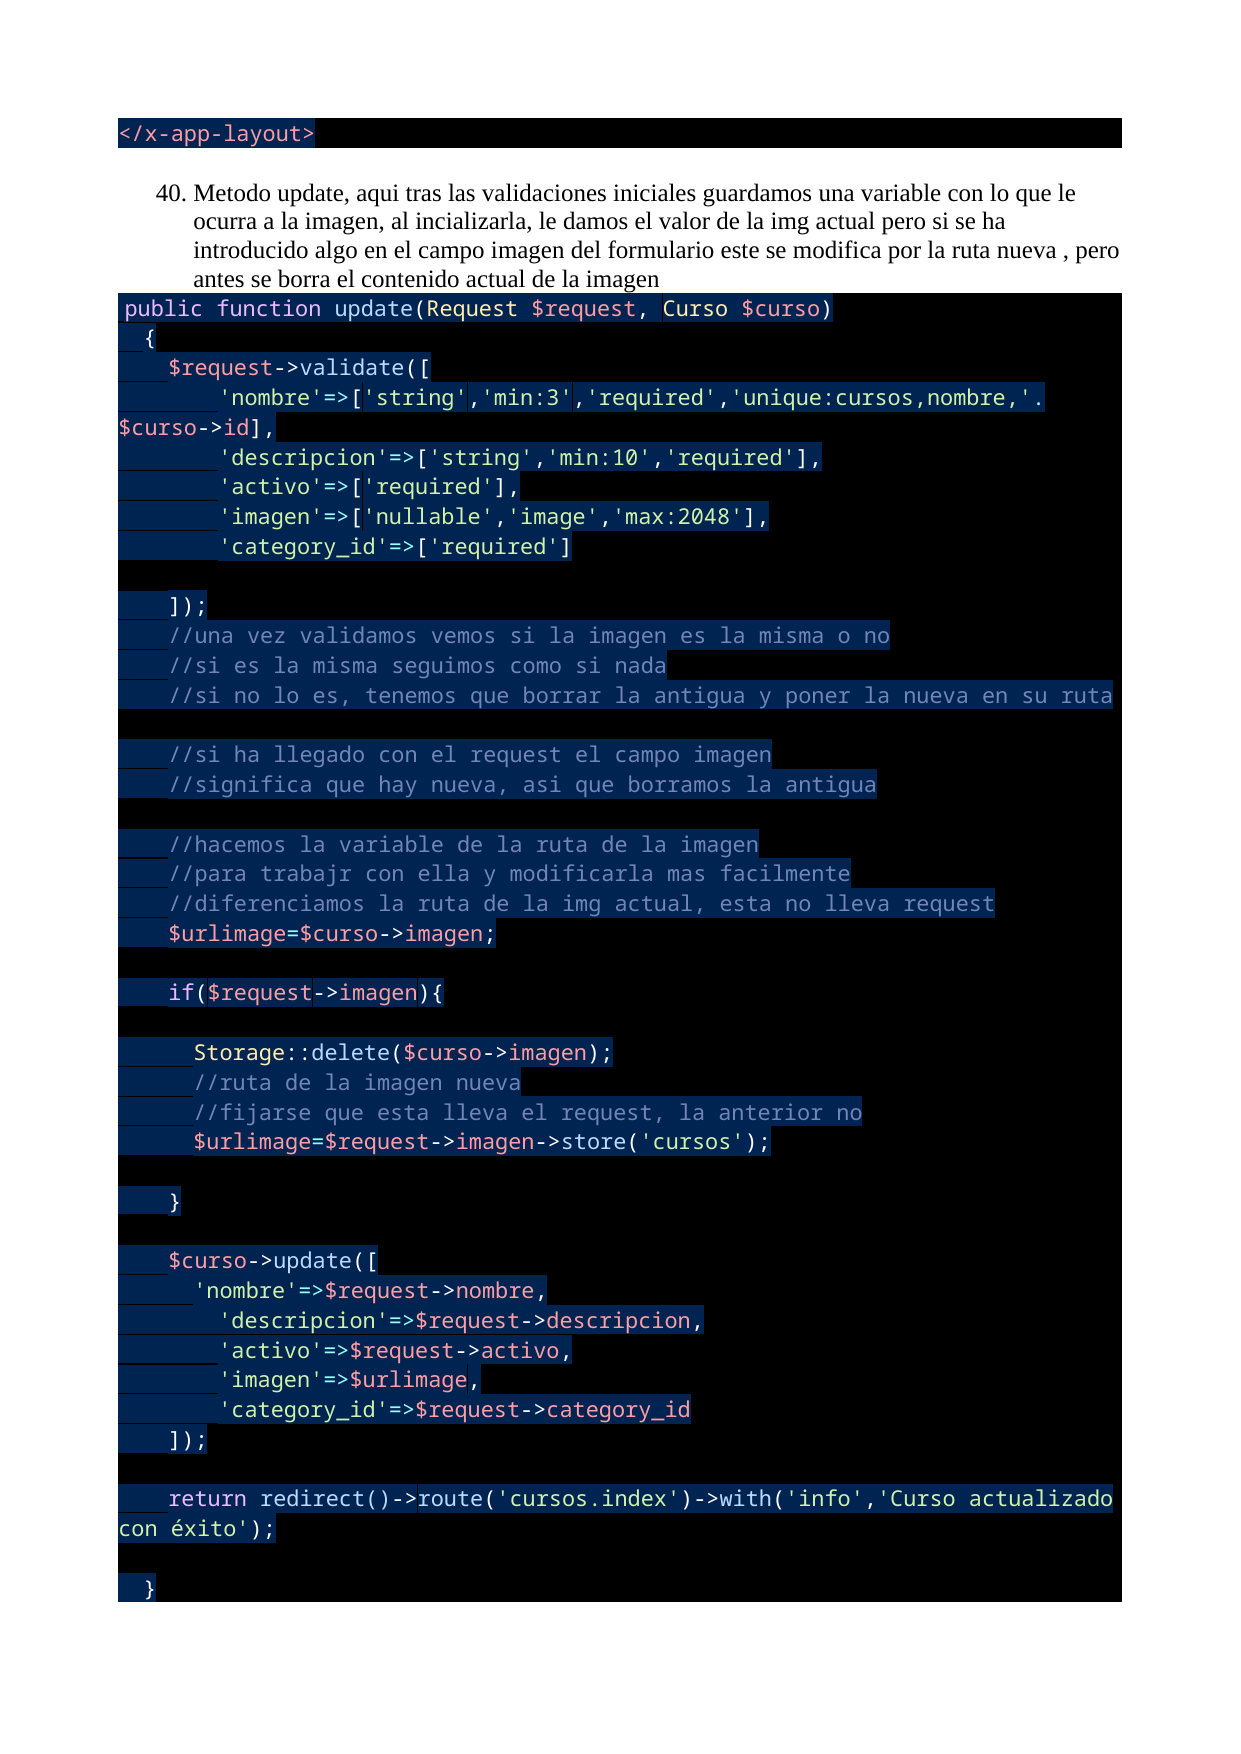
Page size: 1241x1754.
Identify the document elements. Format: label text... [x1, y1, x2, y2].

list Metodo update, aqui tras las validaciones iniciales guardamos una variable con lo que le ocurra a la imagen, al incializarla, le damos el valor de la img actual pero si se ha introducido algo en el campo imagen del formulario este se modifica por la ruta nueva , pero antes se borra el contenido actual de la imagen [156, 178, 1122, 293]
text //para trabajr con ella y modificarla mas facilmente [118, 858, 1122, 888]
text //una vez validamos vemos si la imagen es la misma o no [118, 620, 1122, 650]
text //diferenciamos la ruta de la img actual, esta no lleva request [118, 888, 1122, 918]
text //significa que hay nueva, asi que borramos la antigua [118, 769, 1122, 799]
text ]); [118, 1424, 1122, 1454]
text 'activo'=>['required'], [118, 471, 1122, 501]
text //si no lo es, tenemos que borrar la antigua y poner la nueva en su ruta [118, 680, 1122, 709]
text ]); [118, 590, 1122, 620]
text 'category_id'=>$request->category_id [118, 1394, 1122, 1424]
text 'nombre'=>['string','min:3','required','unique:cursos,nombre,'.$curso->id], [118, 382, 1122, 442]
text 'descripcion'=>$request->descripcion, [118, 1305, 1122, 1334]
text 'nombre'=>$request->nombre, [118, 1275, 1122, 1305]
text 'imagen'=>['nullable','image','max:2048'], [118, 501, 1122, 531]
text { [118, 322, 1122, 352]
text //ruta de la imagen nueva [118, 1067, 1122, 1096]
text //si ha llegado con el request el campo imagen [118, 739, 1122, 769]
text return redirect()->route('cursos.index')->with('info','Curso actualizado con éxito'); [118, 1483, 1122, 1543]
text public function update(Request $request, Curso $curso) [118, 293, 1122, 322]
text } [118, 1573, 1122, 1602]
text //hacemos la variable de la ruta de la imagen [118, 828, 1122, 858]
text $request->validate([ [118, 352, 1122, 382]
text //si es la misma seguimos como si nada [118, 650, 1122, 680]
text 'imagen'=>$urlimage, [118, 1364, 1122, 1394]
text $curso->update([ [118, 1245, 1122, 1275]
text $urlimage=$curso->imagen; [118, 918, 1122, 948]
text if($request->imagen){ [118, 977, 1122, 1007]
text //fijarse que esta lleva el request, la anterior no [118, 1096, 1122, 1126]
text Storage::delete($curso->imagen); [118, 1037, 1122, 1067]
text 'category_id'=>['required'] [118, 531, 1122, 561]
text 'descripcion'=>['string','min:10','required'], [118, 442, 1122, 471]
text </x-app-layout> [118, 118, 1122, 148]
text 'activo'=>$request->activo, [118, 1334, 1122, 1364]
text $urlimage=$request->imagen->store('cursos'); [118, 1126, 1122, 1156]
text } [118, 1186, 1122, 1216]
